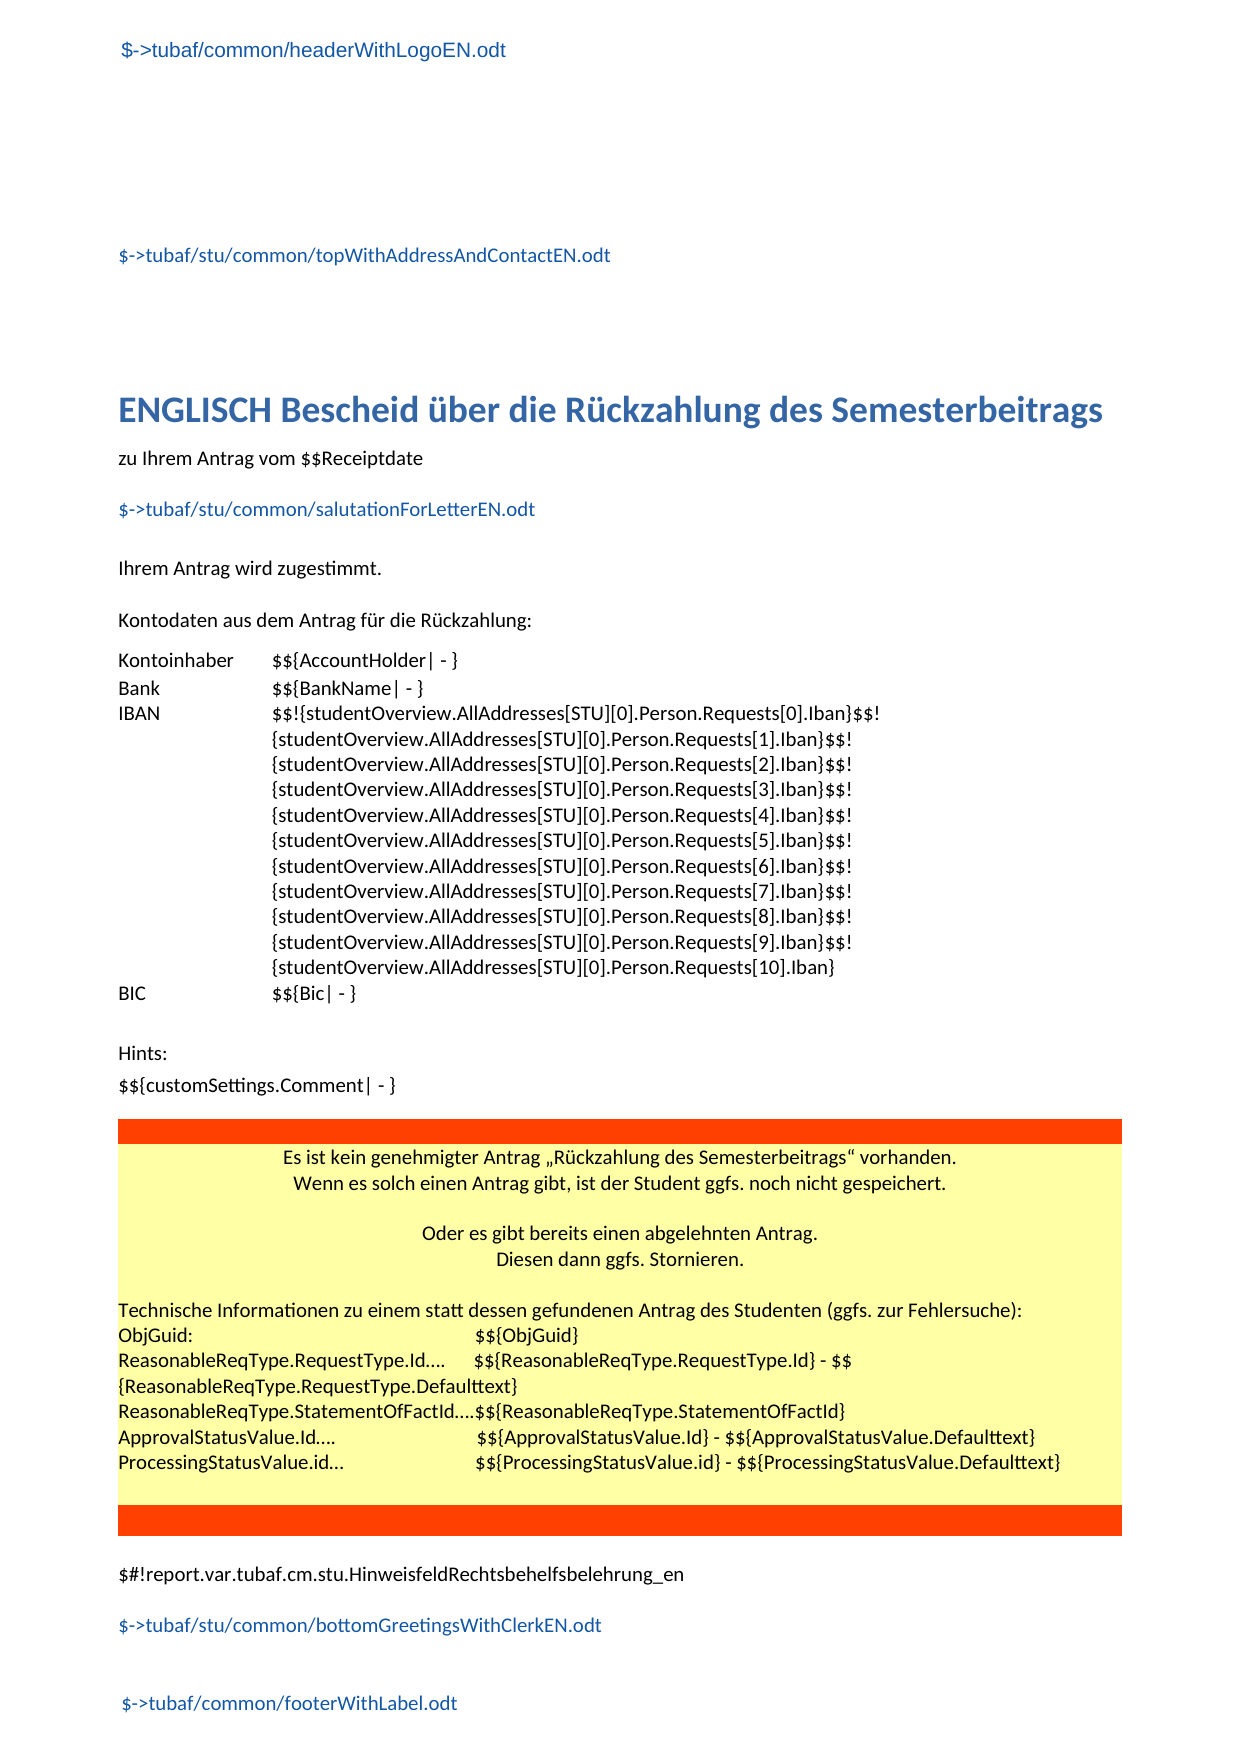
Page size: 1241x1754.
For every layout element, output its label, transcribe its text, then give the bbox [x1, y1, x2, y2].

table_cell [118, 1475, 1122, 1505]
table_header Es ist kein genehmigter Antrag „Rückzahlung des Semesterbeitrags“ vorhanden. Wenn es solch einen Antrag gibt, ist der Student ggfs. noch nicht gespeichert. Oder es gibt bereits einen abgelehnten Antrag. Diesen dann ggfs. Stornieren. [118, 1144, 1122, 1297]
table_cell // [118, 1098, 1122, 1119]
text $#!report.var.tubaf.cm.stu.HinweisfeldRechtsbehelfsbelehrung_en [118, 1561, 1122, 1587]
table_cell BIC [118, 980, 272, 1005]
text $->tubaf/stu/common/bottomGreetingsWithClerkEN.odt [118, 1612, 1122, 1638]
table_cell $${Bic| - } [272, 980, 1122, 1005]
table_cell Bank [118, 675, 272, 700]
text $->tubaf/stu/common/topWithAddressAndContactEN.odt [118, 242, 1122, 267]
table_cell Hints: $${customSettings.Comment| - } [118, 1034, 1122, 1097]
table_cell $$!{studentOverview.AllAddresses[STU][0].Person.Requests[0].Iban}$$!{studentOverview.AllAddresses[STU][0].Person.Requests[1].Iban}$$!{studentOverview.AllAddresses[STU][0].Person.Requests[2].Iban}$$!{studentOverview.AllAddresses[STU][0].Person.Requests[3].Iban}$$!{studentOverview.AllAddresses[STU][0].Person.Requests[4].Iban}$$!{studentOverview.AllAddresses[STU][0].Person.Requests[5].Iban}$$!{studentOverview.AllAddresses[STU][0].Person.Requests[6].Iban}$$!{studentOverview.AllAddresses[STU][0].Person.Requests[7].Iban}$$!{studentOverview.AllAddresses[STU][0].Person.Requests[8].Iban}$$!{studentOverview.AllAddresses[STU][0].Person.Requests[9].Iban}$$!{studentOverview.AllAddresses[STU][0].Person.Requests[10].Iban} [272, 700, 1122, 980]
table_header Kontoinhaber [118, 645, 272, 675]
table_cell $->tubaf/stu/common/salutationForLetterEN.odt [118, 471, 1122, 522]
table_cell IBAN [118, 700, 272, 980]
table_header ENGLISCH Bescheid über die Rückzahlung des Semesterbeitrags zu Ihrem Antrag vom $$Receiptdate [118, 361, 1122, 471]
table_cell [118, 1005, 620, 1034]
table_header [118, 1119, 1122, 1144]
table_cell [620, 522, 1122, 540]
table_cell Technische Informationen zu einem statt dessen gefundenen Antrag des Studenten (ggfs. zur Fehlersuche): ObjGuid: $${ObjGuid} ReasonableReqType.RequestType.Id…. $${ReasonableReqType.RequestType.Id} - $${ReasonableReqType.RequestType.Defaulttext} ReasonableReqType.StatementOfFactId….$${ReasonableReqType.StatementOfFactId} ApprovalStatusValue.Id…. $${ApprovalStatusValue.Id} - $${ApprovalStatusValue.Defaulttext} ProcessingStatusValue.id… $${ProcessingStatusValue.id} - $${ProcessingStatusValue.Defaulttext} [118, 1297, 1122, 1475]
table_header [118, 330, 1122, 361]
table_header $${AccountHolder| - } [272, 645, 1122, 675]
table_header [118, 1505, 1122, 1536]
table_cell Ihrem Antrag wird zugestimmt. Kontodaten aus dem Antrag für die Rückzahlung: [118, 540, 1122, 645]
table_cell [118, 522, 620, 540]
table_cell [620, 1005, 1122, 1034]
table_cell $${BankName| - } [272, 675, 1122, 700]
